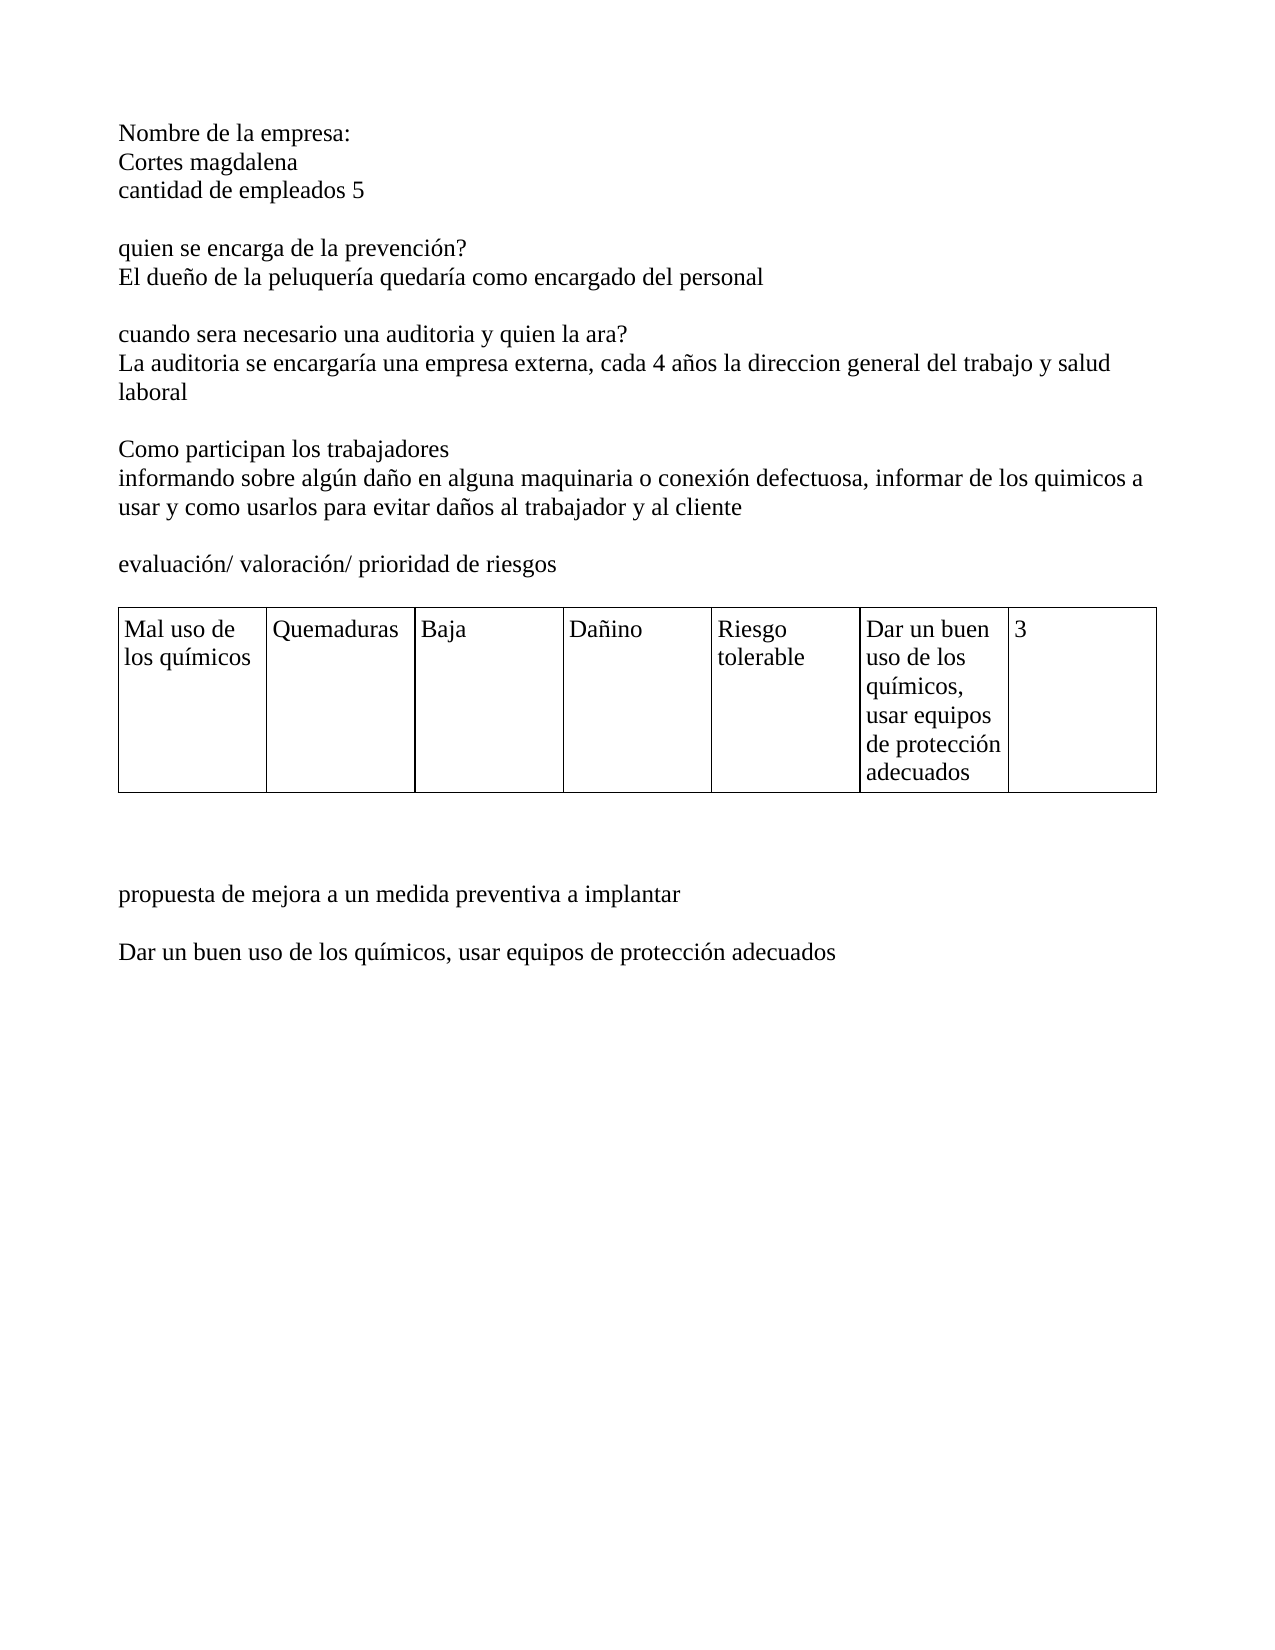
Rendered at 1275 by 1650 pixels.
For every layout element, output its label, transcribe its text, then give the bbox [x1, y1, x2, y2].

table_header Quemaduras [267, 608, 414, 792]
text propuesta de mejora a un medida preventiva a implantar [118, 879, 1157, 908]
text La auditoria se encargaría una empresa externa, cada 4 años la direccion general del trabajo y salud laboral [118, 348, 1157, 406]
text evaluación/ valoración/ prioridad de riesgos [118, 549, 1157, 578]
table_header Dar un buen uso de los químicos, usar equipos de protección adecuados [861, 608, 1008, 792]
text Nombre de la empresa: [118, 118, 1157, 147]
text informando sobre algún daño en alguna maquinaria o conexión defectuosa, informar de los quimicos a usar y como usarlos para evitar daños al trabajador y al cliente [118, 463, 1157, 521]
text Cortes magdalena [118, 147, 1157, 176]
text cantidad de empleados 5 [118, 176, 1157, 204]
table_header Riesgo tolerable [712, 608, 859, 792]
text cuando sera necesario una auditoria y quien la ara? [118, 319, 1157, 348]
table_header 3 [1009, 608, 1156, 792]
text Dar un buen uso de los químicos, usar equipos de protección adecuados [118, 937, 1157, 965]
table_header Baja [416, 608, 563, 792]
table_header Mal uso de los químicos [119, 608, 266, 792]
table_header Dañino [564, 608, 711, 792]
text El dueño de la peluquería quedaría como encargado del personal [118, 262, 1157, 291]
text Como participan los trabajadores [118, 434, 1157, 463]
text quien se encarga de la prevención? [118, 233, 1157, 262]
